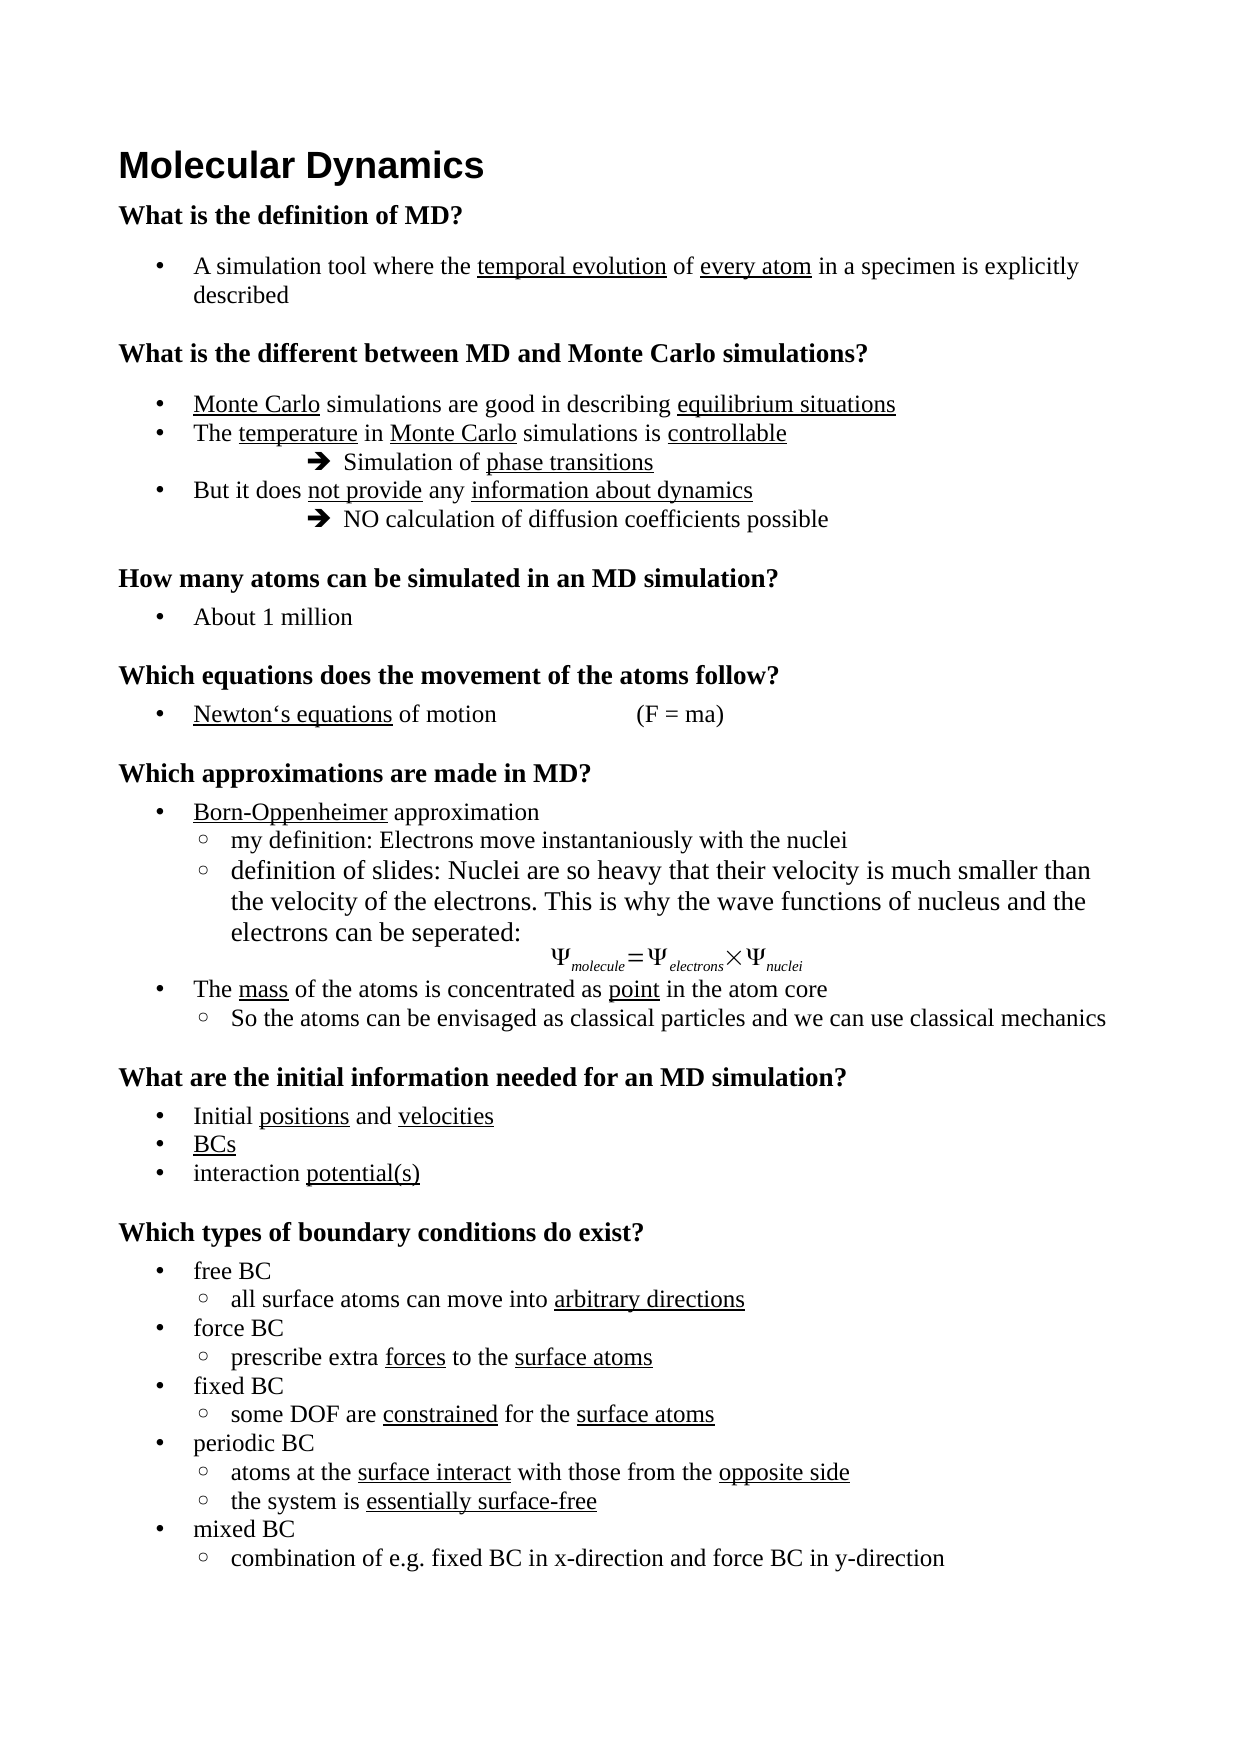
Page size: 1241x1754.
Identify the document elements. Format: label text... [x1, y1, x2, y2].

list Newton‘s equations of motion (F = ma) [156, 699, 1122, 728]
text Which types of boundary conditions do exist? [118, 1216, 1122, 1247]
text What is the different between MD and Monte Carlo simulations? [118, 337, 1122, 368]
list The mass of the atoms is concentrated as point in the atom core [156, 974, 1122, 1003]
list Initial positions and velocities [156, 1101, 1122, 1129]
list About 1 million [156, 602, 1122, 631]
list prescribe extra forces to the surface atoms [193, 1342, 1122, 1371]
list mixed BC [156, 1514, 1122, 1543]
list The temperature in Monte Carlo simulations is controllable [156, 418, 1122, 447]
text What is the definition of MD? [118, 199, 1122, 230]
list definition of slides: Nuclei are so heavy that their velocity is much smaller than the velocity of the electrons. This is why the wave functions of nucleus and the electrons can be seperated: [193, 854, 1122, 948]
text How many atoms can be simulated in an MD simulation? [118, 562, 1122, 593]
list So the atoms can be envisaged as classical particles and we can use classical mechanics [193, 1003, 1122, 1032]
subtitle Molecular Dynamics [118, 143, 1122, 187]
list all surface atoms can move into arbitrary directions [193, 1284, 1122, 1313]
list Born-Oppenheimer approximation [156, 797, 1122, 826]
list BCs [156, 1129, 1122, 1158]
list force BC [156, 1313, 1122, 1342]
list combination of e.g. fixed BC in x-direction and force BC in y-direction [193, 1543, 1122, 1572]
list Monte Carlo simulations are good in describing equilibrium situations [156, 389, 1122, 418]
text Which equations does the movement of the atoms follow? [118, 659, 1122, 690]
list the system is essentially surface-free [193, 1486, 1122, 1514]
list fixed BC [156, 1371, 1122, 1399]
list But it does not provide any information about dynamics [156, 476, 1122, 504]
list some DOF are constrained for the surface atoms [193, 1399, 1122, 1428]
list atoms at the surface interact with those from the opposite side [193, 1457, 1122, 1486]
list free BC [156, 1256, 1122, 1284]
text What are the initial information needed for an MD simulation? [118, 1061, 1122, 1092]
list NO calculation of diffusion coefficients possible [306, 504, 1122, 533]
list periodic BC [156, 1428, 1122, 1457]
list interaction potential(s) [156, 1158, 1122, 1187]
list my definition: Electrons move instantaniously with the nuclei [193, 826, 1122, 854]
list Simulation of phase transitions [306, 447, 1122, 476]
text Which approximations are made in MD? [118, 757, 1122, 788]
list A simulation tool where the temporal evolution of every atom in a specimen is explicitly described [156, 251, 1122, 309]
